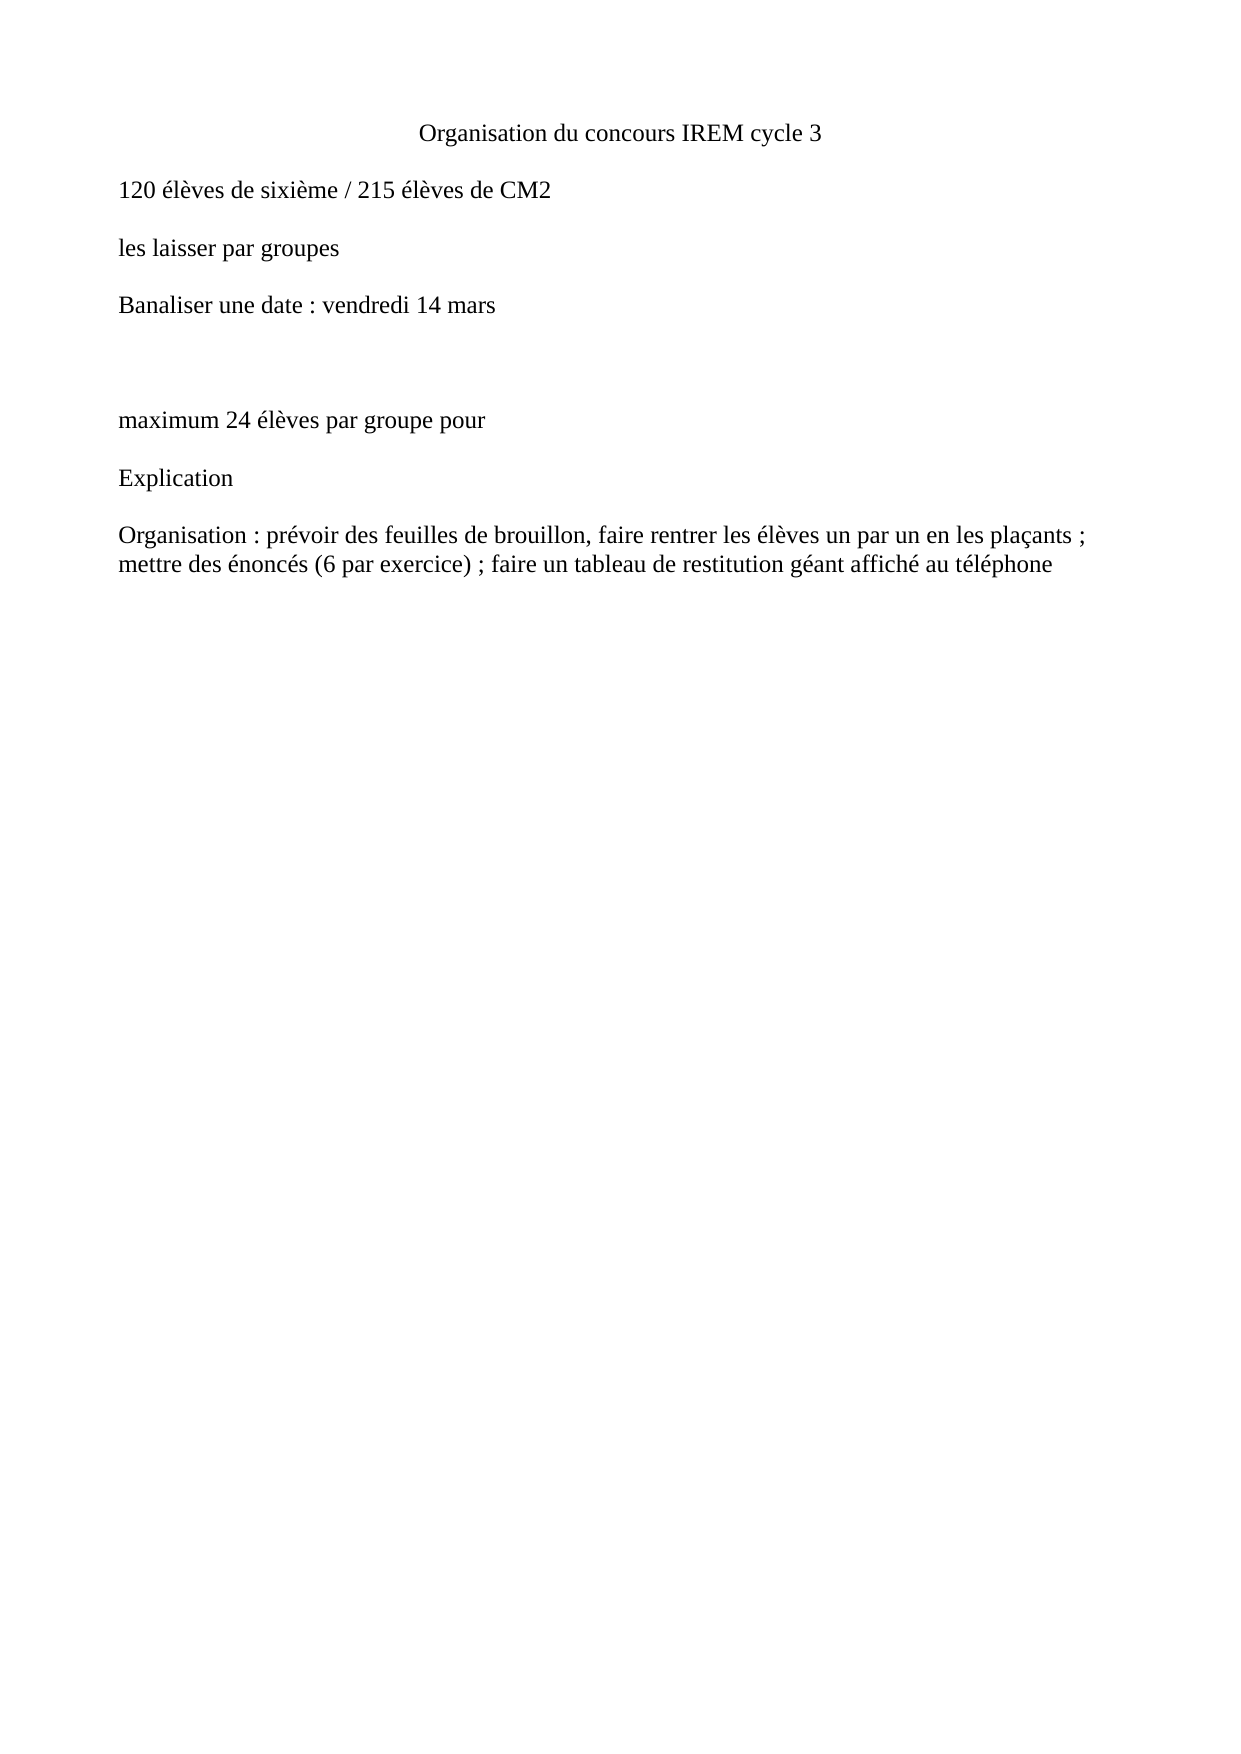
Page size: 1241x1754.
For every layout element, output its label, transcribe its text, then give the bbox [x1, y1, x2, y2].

text les laisser par groupes [118, 233, 1122, 262]
text Organisation du concours IREM cycle 3 [118, 118, 1122, 147]
text Banaliser une date : vendredi 14 mars [118, 291, 1122, 319]
text 120 élèves de sixième / 215 élèves de CM2 [118, 176, 1122, 204]
text maximum 24 élèves par groupe pour [118, 406, 1122, 434]
text Organisation : prévoir des feuilles de brouillon, faire rentrer les élèves un par un en les plaçants ; mettre des énoncés (6 par exercice) ; faire un tableau de restitution géant affiché au téléphone [118, 521, 1122, 578]
text Explication [118, 463, 1122, 492]
